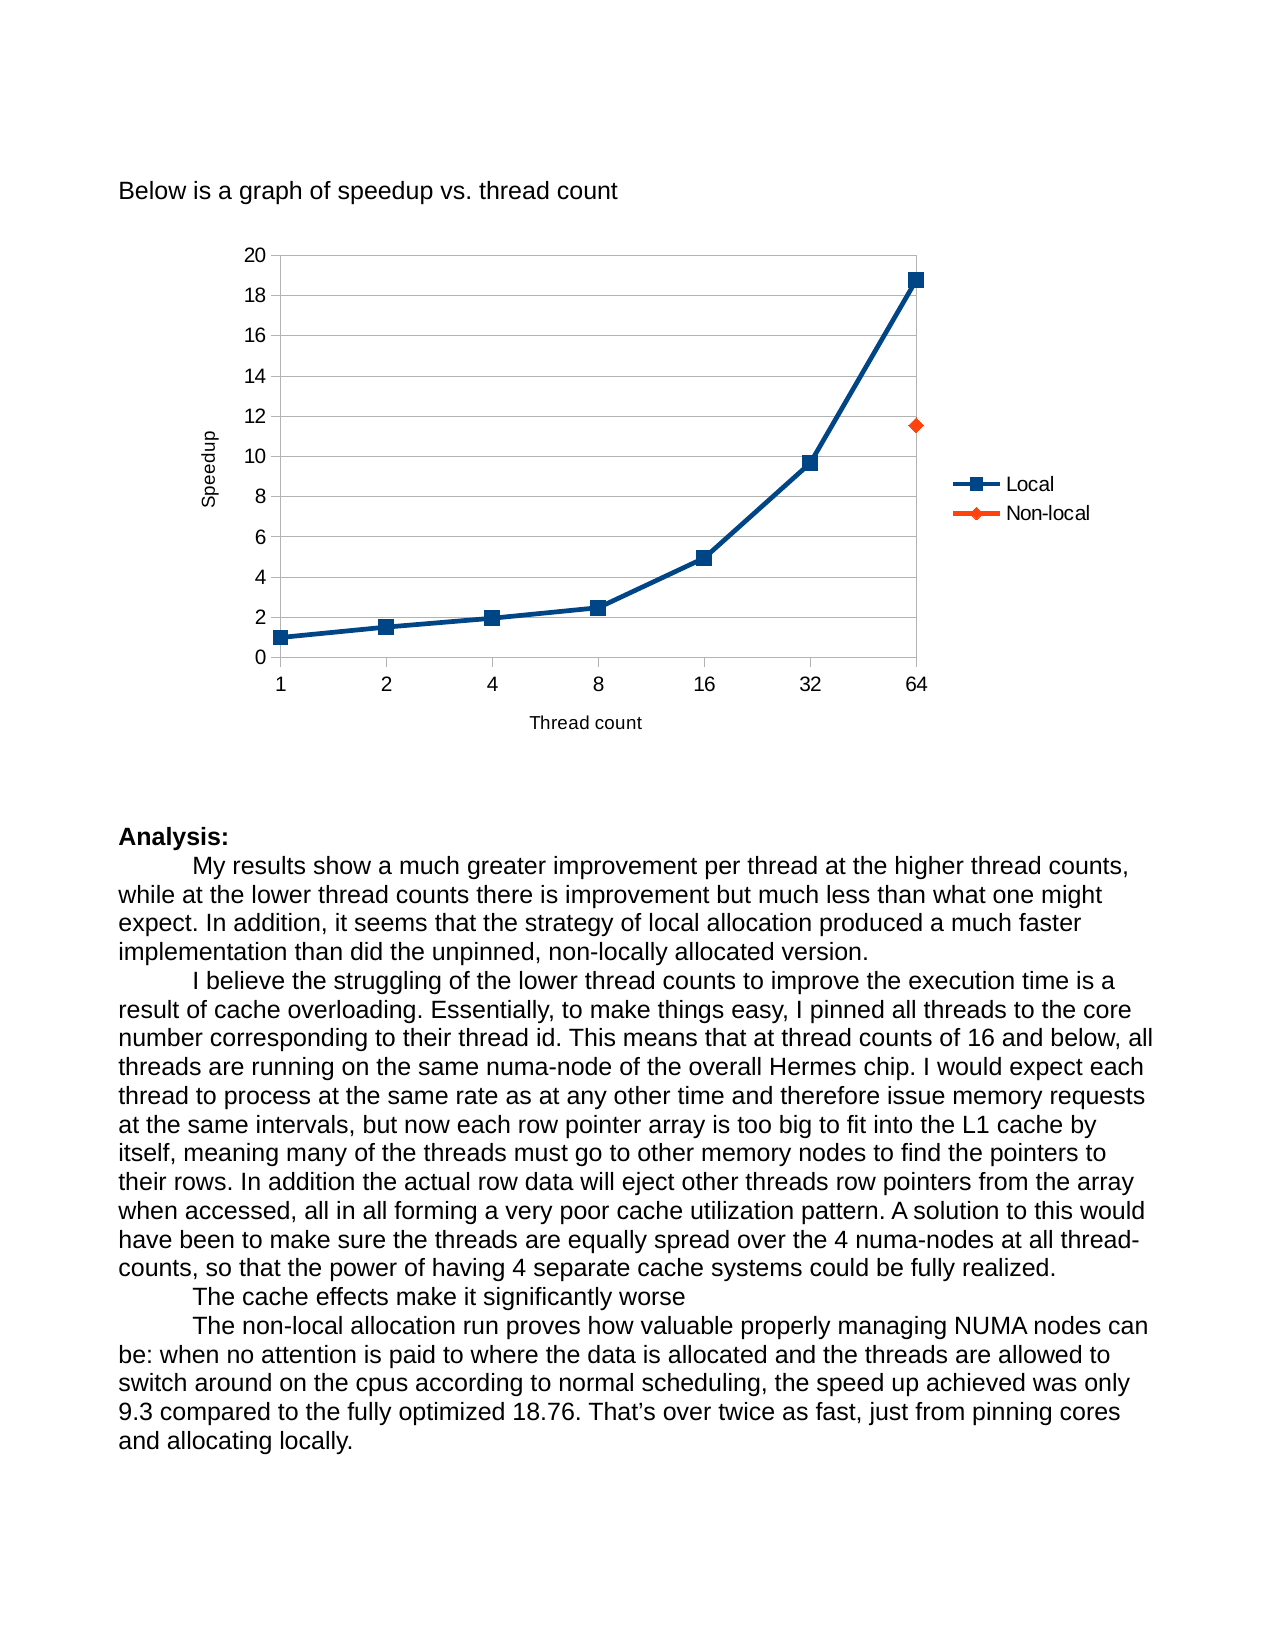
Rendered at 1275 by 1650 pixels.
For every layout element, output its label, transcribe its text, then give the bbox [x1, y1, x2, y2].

text My results show a much greater improvement per thread at the higher thread counts, while at the lower thread counts there is improvement but much less than what one might expect. In addition, it seems that the strategy of local allocation produced a much faster implementation than did the unpinned, non-locally allocated version. [118, 851, 1157, 966]
text I believe the struggling of the lower thread counts to improve the execution time is a result of cache overloading. Essentially, to make things easy, I pinned all threads to the core number corresponding to their thread id. This means that at thread counts of 16 and below, all threads are running on the same numa-node of the overall Hermes chip. I would expect each thread to process at the same rate as at any other time and therefore issue memory requests at the same intervals, but now each row pointer array is too big to fit into the L1 cache by itself, meaning many of the threads must go to other memory nodes to find the pointers to their rows. In addition the actual row data will eject other threads row pointers from the array when accessed, all in all forming a very poor cache utilization pattern. A solution to this would have been to make sure the threads are equally spread over the 4 numa-nodes at all thread-counts, so that the power of having 4 separate cache systems could be fully realized. [118, 966, 1157, 1282]
text Below is a graph of speedup vs. thread count [118, 176, 1157, 204]
text The non-local allocation run proves how valuable properly managing NUMA nodes can be: when no attention is paid to where the data is allocated and the threads are allowed to switch around on the cpus according to normal scheduling, the speed up achieved was only 9.3 compared to the fully optimized 18.76. That’s over twice as fast, just from pinning cores and allocating locally. [118, 1311, 1157, 1454]
text Analysis: [118, 822, 1157, 851]
text The cache effects make it significantly worse [118, 1282, 1157, 1311]
